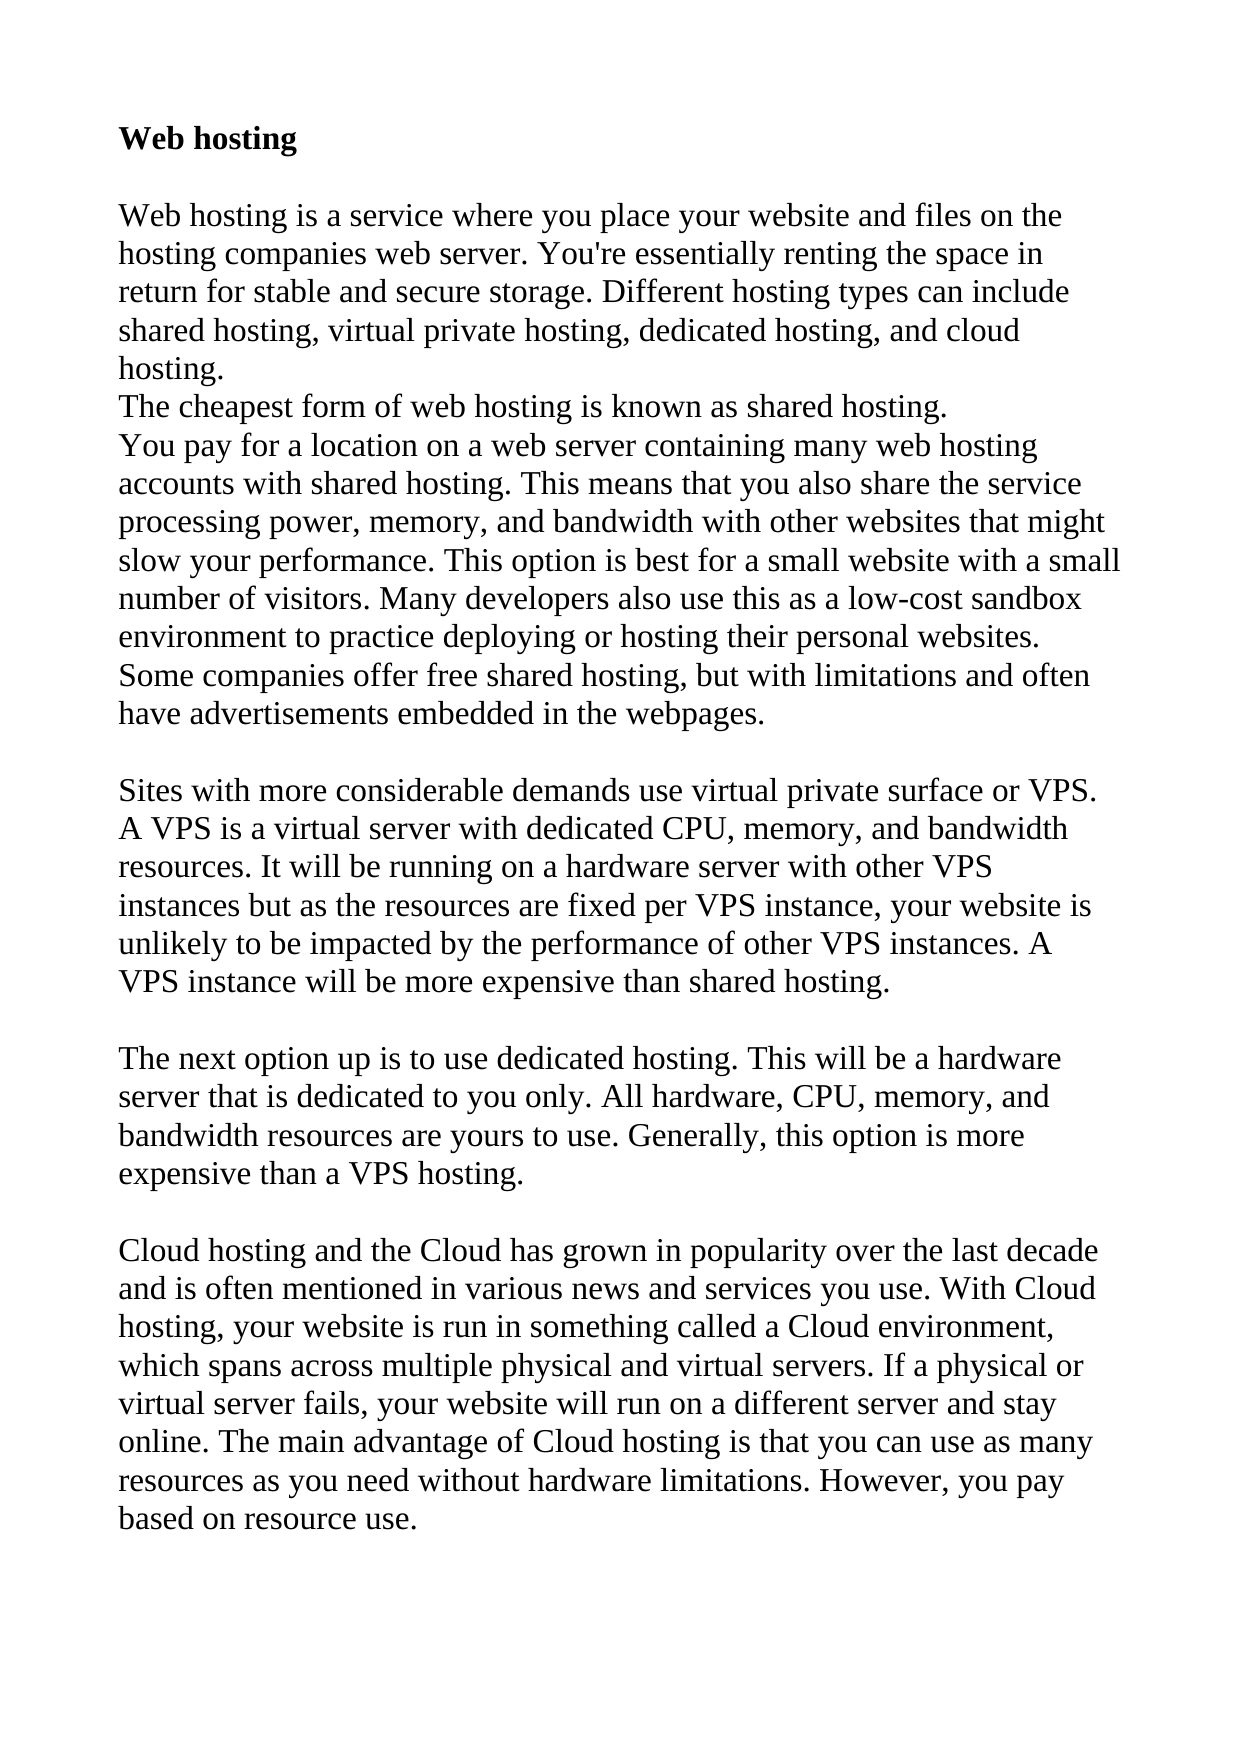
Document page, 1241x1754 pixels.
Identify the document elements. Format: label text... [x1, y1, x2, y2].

text The next option up is to use dedicated hosting. This will be a hardware server that is dedicated to you only. All hardware, CPU, memory, and bandwidth resources are yours to use. Generally, this option is more expensive than a VPS hosting. [118, 1038, 1122, 1191]
text The cheapest form of web hosting is known as shared hosting. [118, 386, 1122, 425]
text You pay for a location on a web server containing many web hosting accounts with shared hosting. This means that you also share the service processing power, memory, and bandwidth with other websites that might slow your performance. This option is best for a small website with a small number of visitors. Many developers also use this as a low-cost sandbox environment to practice deploying or hosting their personal websites. Some companies offer free shared hosting, but with limitations and often have advertisements embedded in the webpages. [118, 425, 1122, 731]
text Web hosting [118, 118, 1122, 156]
text Cloud hosting and the Cloud has grown in popularity over the last decade and is often mentioned in various news and services you use. With Cloud hosting, your website is run in something called a Cloud environment, which spans across multiple physical and virtual servers. If a physical or virtual server fails, your website will run on a different server and stay online. The main advantage of Cloud hosting is that you can use as many resources as you need without hardware limitations. However, you pay based on resource use. [118, 1230, 1122, 1536]
text Sites with more considerable demands use virtual private surface or VPS. A VPS is a virtual server with dedicated CPU, memory, and bandwidth resources. It will be running on a hardware server with other VPS instances but as the resources are fixed per VPS instance, your website is unlikely to be impacted by the performance of other VPS instances. A VPS instance will be more expensive than shared hosting. [118, 770, 1122, 1000]
text Web hosting is a service where you place your website and files on the hosting companies web server. You're essentially renting the space in return for stable and secure storage. Different hosting types can include shared hosting, virtual private hosting, dedicated hosting, and cloud hosting. [118, 195, 1122, 386]
